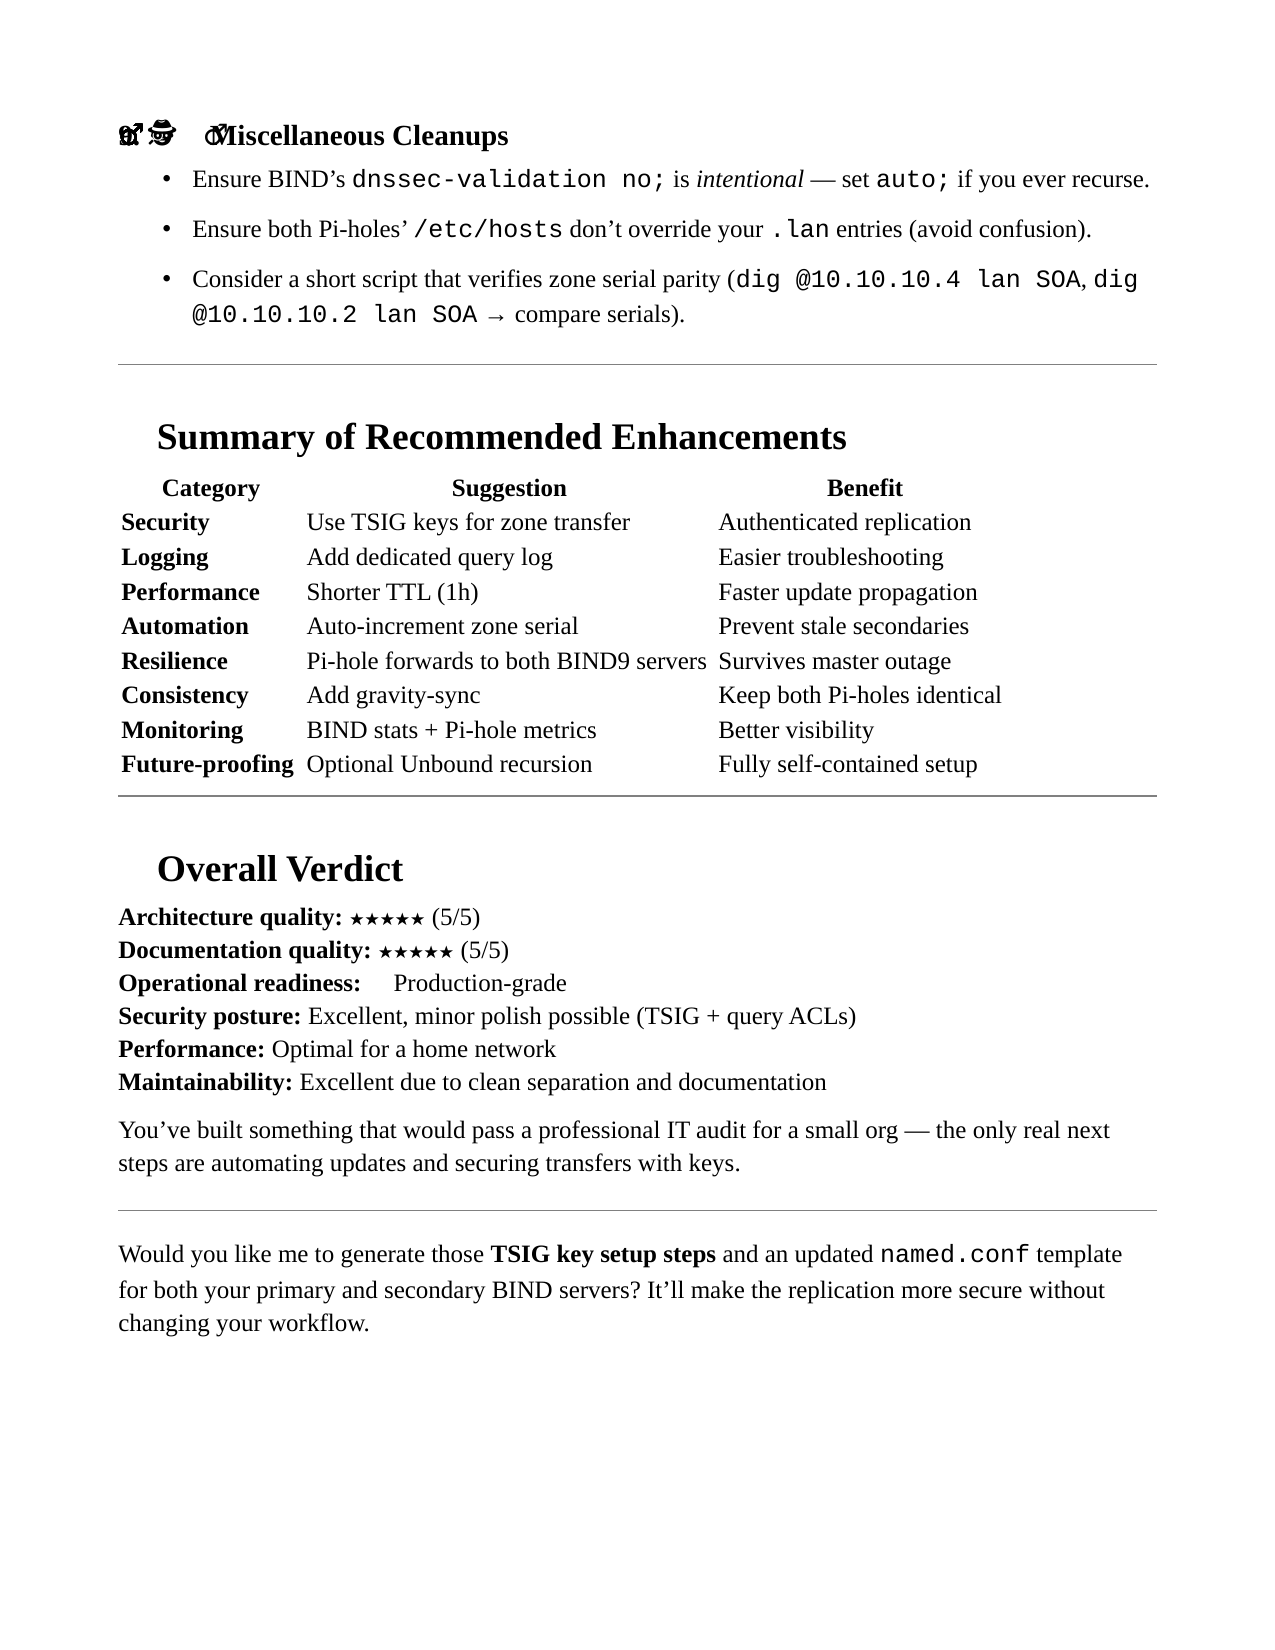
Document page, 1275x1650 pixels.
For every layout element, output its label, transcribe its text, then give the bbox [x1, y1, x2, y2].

subtitle 🏁 Overall Verdict [118, 846, 1157, 889]
table_cell Shorter TTL (1h) [304, 574, 715, 608]
table_cell Better visibility [715, 712, 1015, 747]
table_cell Easier troubleshooting [715, 539, 1015, 574]
table_cell Auto-increment zone serial [304, 608, 715, 643]
table_header Suggestion [304, 470, 715, 504]
table_cell Resilience [118, 643, 303, 677]
table_cell Security [118, 505, 303, 539]
subtitle 9. 🕵️‍♂️ Miscellaneous Cleanups [118, 118, 1157, 152]
table_header Category [118, 470, 303, 504]
table_cell Use TSIG keys for zone transfer [304, 505, 715, 539]
table_header Benefit [715, 470, 1015, 504]
table_cell Optional Unbound recursion [304, 747, 715, 781]
table_cell Monitoring [118, 712, 303, 747]
table_cell Faster update propagation [715, 574, 1015, 608]
table_cell Add gravity-sync [304, 678, 715, 712]
text Architecture quality: ★★★★★ (5/5) Documentation quality: ★★★★★ (5/5) Operational readiness: ✅ Production-grade Security posture: Excellent, minor polish possible (TSIG + query ACLs) Performance: Optimal for a home network Maintainability: Excellent due to clean separation and documentation [118, 902, 1157, 1096]
list Ensure both Pi-holes’ /etc/hosts don’t override your .lan entries (avoid confusion). [162, 214, 1157, 245]
list Ensure BIND’s dnssec-validation no; is intentional — set auto; if you ever recurse. [162, 164, 1157, 195]
table_cell Authenticated replication [715, 505, 1015, 539]
table_cell Future-proofing [118, 747, 303, 781]
table_cell Add dedicated query log [304, 539, 715, 574]
table_cell Automation [118, 608, 303, 643]
table_cell Consistency [118, 678, 303, 712]
list Consider a short script that verifies zone serial parity (dig @10.10.10.4 lan SOA, dig @10.10.10.2 lan SOA → compare serials). [162, 264, 1157, 330]
table_cell Survives master outage [715, 643, 1015, 677]
text You’ve built something that would pass a professional IT audit for a small org — the only real next steps are automating updates and securing transfers with keys. [118, 1115, 1157, 1176]
table_cell Pi-hole forwards to both BIND9 servers [304, 643, 715, 677]
table_cell Performance [118, 574, 303, 608]
subtitle 🧾 Summary of Recommended Enhancements [118, 414, 1157, 457]
table_cell Logging [118, 539, 303, 574]
table_cell Keep both Pi-holes identical [715, 678, 1015, 712]
text Would you like me to generate those TSIG key setup steps and an updated named.conf template for both your primary and secondary BIND servers? It’ll make the replication more secure without changing your workflow. [118, 1239, 1157, 1336]
table_cell Prevent stale secondaries [715, 608, 1015, 643]
table_cell Fully self-contained setup [715, 747, 1015, 781]
table_cell BIND stats + Pi-hole metrics [304, 712, 715, 747]
